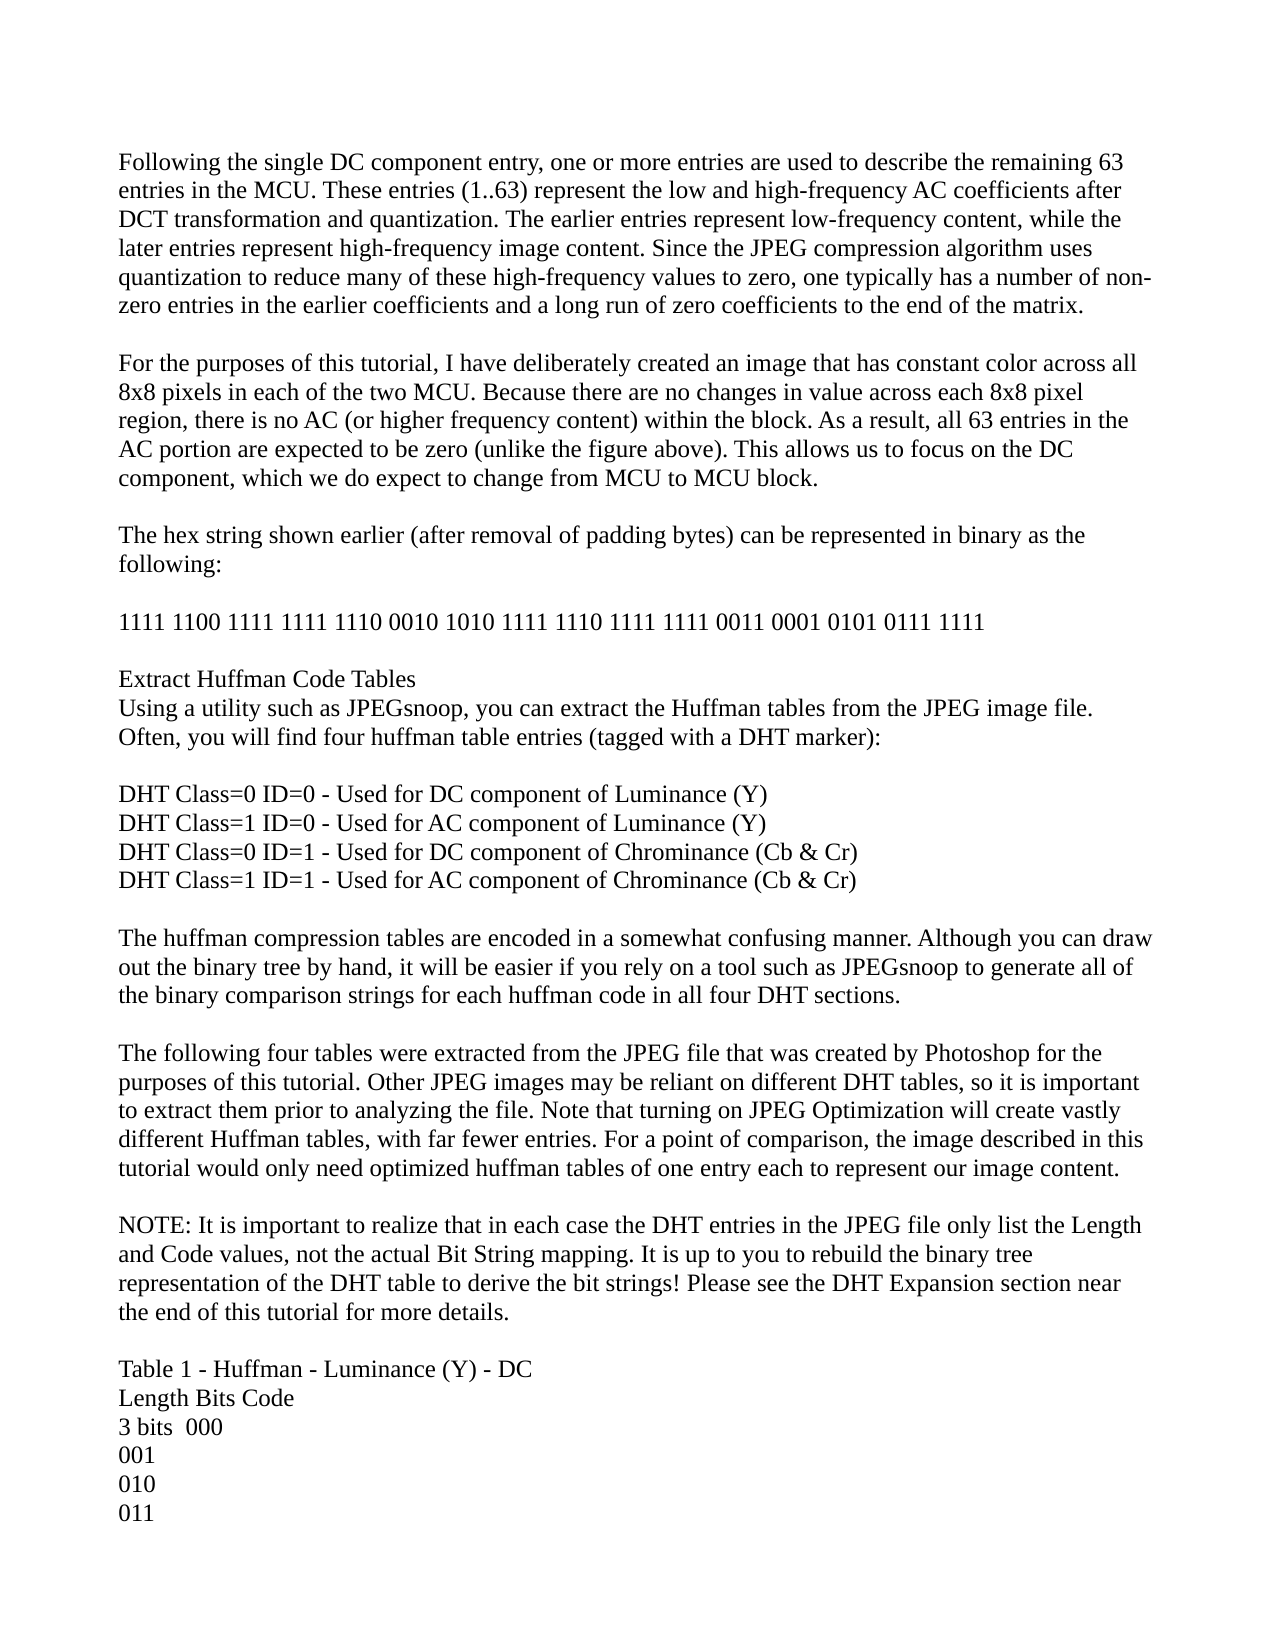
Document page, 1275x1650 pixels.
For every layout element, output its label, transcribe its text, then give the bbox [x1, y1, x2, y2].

text The huffman compression tables are encoded in a somewhat confusing manner. Although you can draw out the binary tree by hand, it will be easier if you rely on a tool such as JPEGsnoop to generate all of the binary comparison strings for each huffman code in all four DHT sections. The following four tables were extracted from the JPEG file that was created by Photoshop for the purposes of this tutorial. Other JPEG images may be reliant on different DHT tables, so it is important to extract them prior to analyzing the file. Note that turning on JPEG Optimization will create vastly different Huffman tables, with far fewer entries. For a point of comparison, the image described in this tutorial would only need optimized huffman tables of one entry each to represent our image content. NOTE: It is important to realize that in each case the DHT entries in the JPEG file only list the Length and Code values, not the actual Bit String mapping. It is up to you to rebuild the binary tree representation of the DHT table to derive the bit strings! Please see the DHT Expansion section near the end of this tutorial for more details. Table 1 - Huffman - Luminance (Y) - DC Length Bits Code 3 bits 000 001 010 011 [118, 894, 1157, 1527]
text Following the single DC component entry, one or more entries are used to describe the remaining 63 entries in the MCU. These entries (1..63) represent the low and high-frequency AC coefficients after DCT transformation and quantization. The earlier entries represent low-frequency content, while the later entries represent high-frequency image content. Since the JPEG compression algorithm uses quantization to reduce many of these high-frequency values to zero, one typically has a number of non-zero entries in the earlier coefficients and a long run of zero coefficients to the end of the matrix. For the purposes of this tutorial, I have deliberately created an image that has constant color across all 8x8 pixels in each of the two MCU. Because there are no changes in value across each 8x8 pixel region, there is no AC (or higher frequency content) within the block. As a result, all 63 entries in the AC portion are expected to be zero (unlike the figure above). This allows us to focus on the DC component, which we do expect to change from MCU to MCU block. The hex string shown earlier (after removal of padding bytes) can be represented in binary as the following: 1111 1100 1111 1111 1110 0010 1010 1111 1110 1111 1111 0011 0001 0101 0111 1111 Extract Huffman Code Tables Using a utility such as JPEGsnoop, you can extract the Huffman tables from the JPEG image file. Often, you will find four huffman table entries (tagged with a DHT marker): DHT Class=0 ID=0 - Used for DC component of Luminance (Y) DHT Class=1 ID=0 - Used for AC component of Luminance (Y) DHT Class=0 ID=1 - Used for DC component of Chrominance (Cb & Cr) DHT Class=1 ID=1 - Used for AC component of Chrominance (Cb & Cr) [118, 118, 1157, 894]
